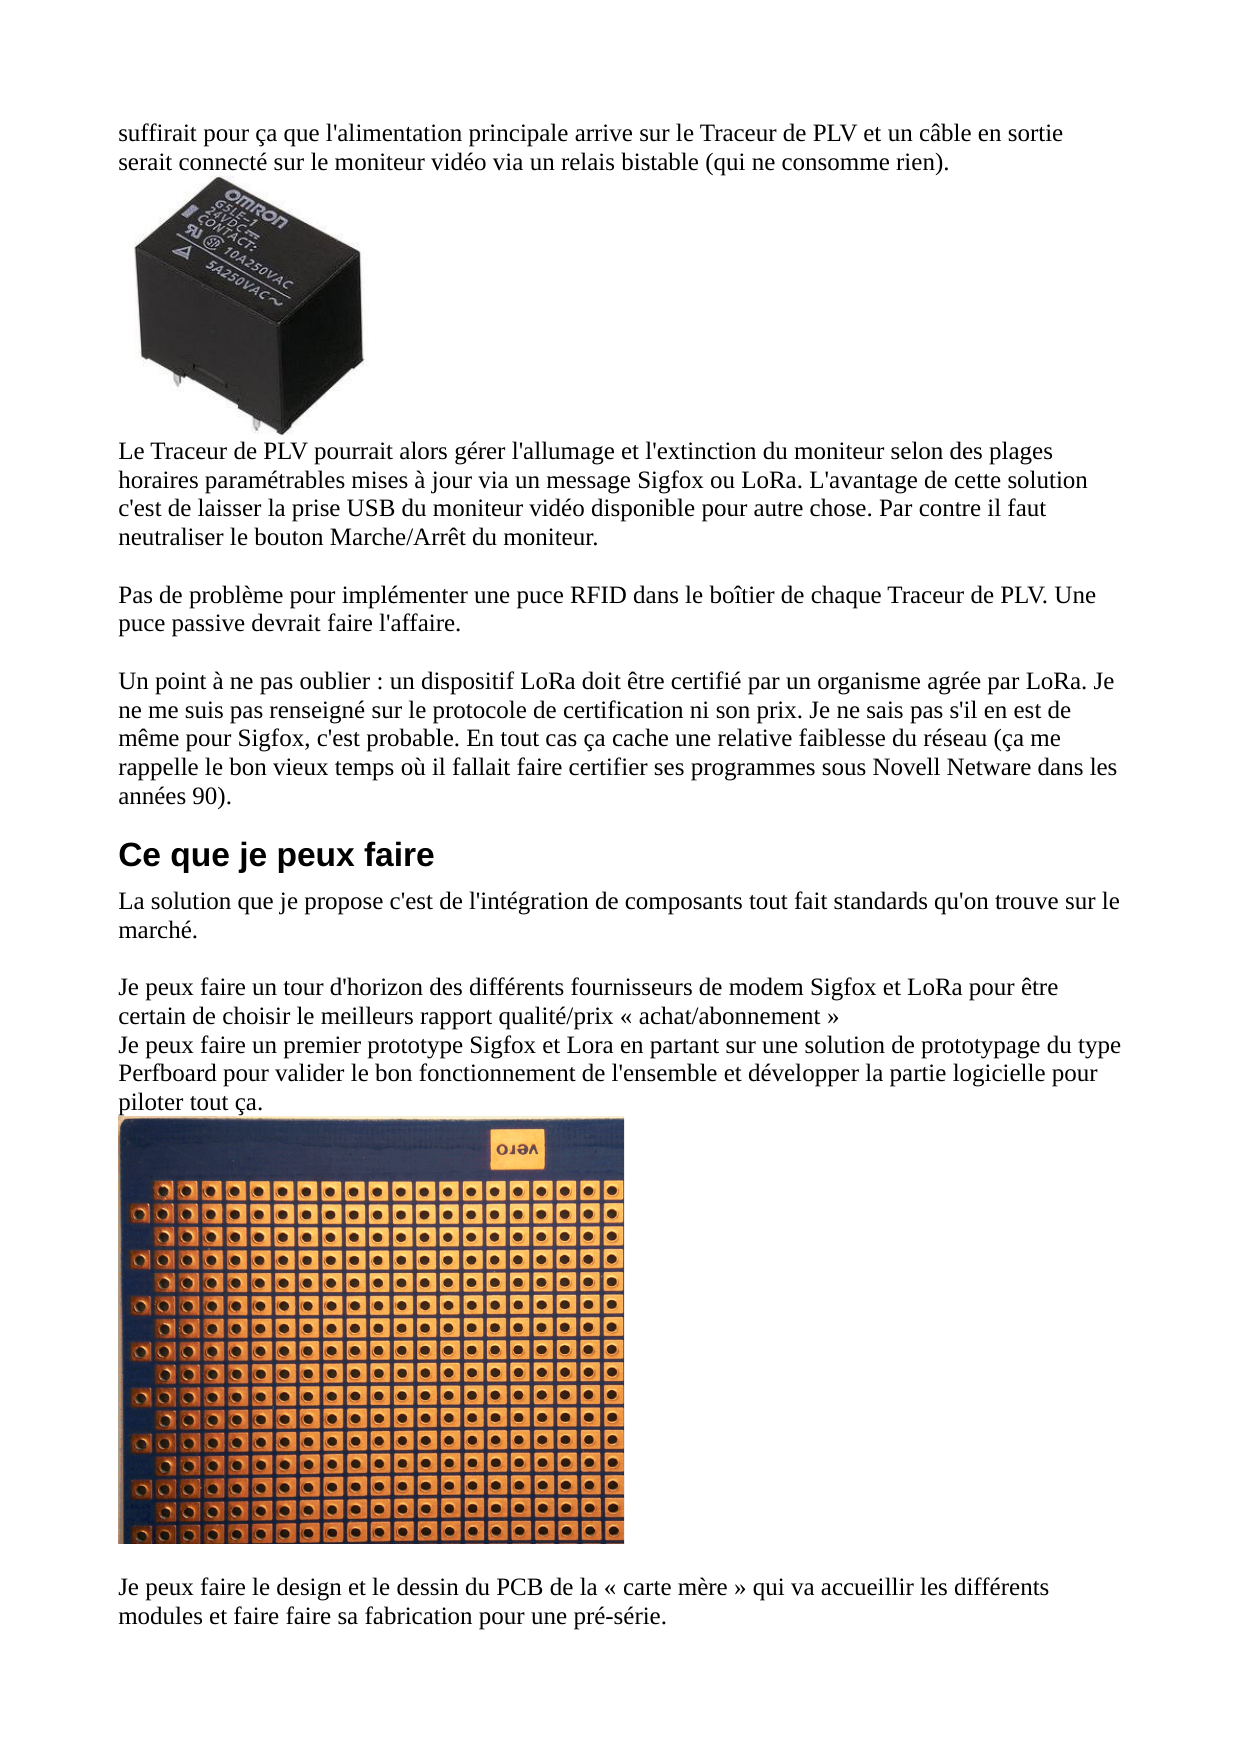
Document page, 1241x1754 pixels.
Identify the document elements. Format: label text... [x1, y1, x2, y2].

subtitle Ce que je peux faire [118, 835, 1122, 873]
text La solution que je propose c'est de l'intégration de composants tout fait standards qu'on trouve sur le marché. [118, 886, 1122, 943]
text Je peux faire le design et le dessin du PCB de la « carte mère » qui va accueillir les différents modules et faire faire sa fabrication pour une pré-série. [118, 1572, 1122, 1630]
text Le Traceur de PLV pourrait alors gérer l'allumage et l'extinction du moniteur selon des plages horaires paramétrables mises à jour via un message Sigfox ou LoRa. L'avantage de cette solution c'est de laisser la prise USB du moniteur vidéo disponible pour autre chose. Par contre il faut neutraliser le bouton Marche/Arrêt du moniteur. [118, 436, 1122, 551]
text Pas de problème pour implémenter une puce RFID dans le boîtier de chaque Traceur de PLV. Une puce passive devrait faire l'affaire. [118, 580, 1122, 637]
picture [118, 1116, 625, 1544]
text Je peux faire un tour d'horizon des différents fournisseurs de modem Sigfox et LoRa pour être certain de choisir le meilleurs rapport qualité/prix « achat/abonnement » [118, 972, 1122, 1030]
text Un point à ne pas oublier : un dispositif LoRa doit être certifié par un organisme agrée par LoRa. Je ne me suis pas renseigné sur le protocole de certification ni son prix. Je ne sais pas s'il en est de même pour Sigfox, c'est probable. En tout cas ça cache une relative faiblesse du réseau (ça me rappelle le bon vieux temps où il fallait faire certifier ses programmes sous Novell Netware dans les années 90). [118, 666, 1122, 810]
text Je peux faire un premier prototype Sigfox et Lora en partant sur une solution de prototypage du type Perfboard pour valider le bon fonctionnement de l'ensemble et développer la partie logicielle pour piloter tout ça. [118, 1030, 1122, 1116]
text suffirait pour ça que l'alimentation principale arrive sur le Traceur de PLV et un câble en sortie serait connecté sur le moniteur vidéo via un relais bistable (qui ne consomme rien). [118, 118, 1122, 176]
picture [118, 175, 379, 436]
